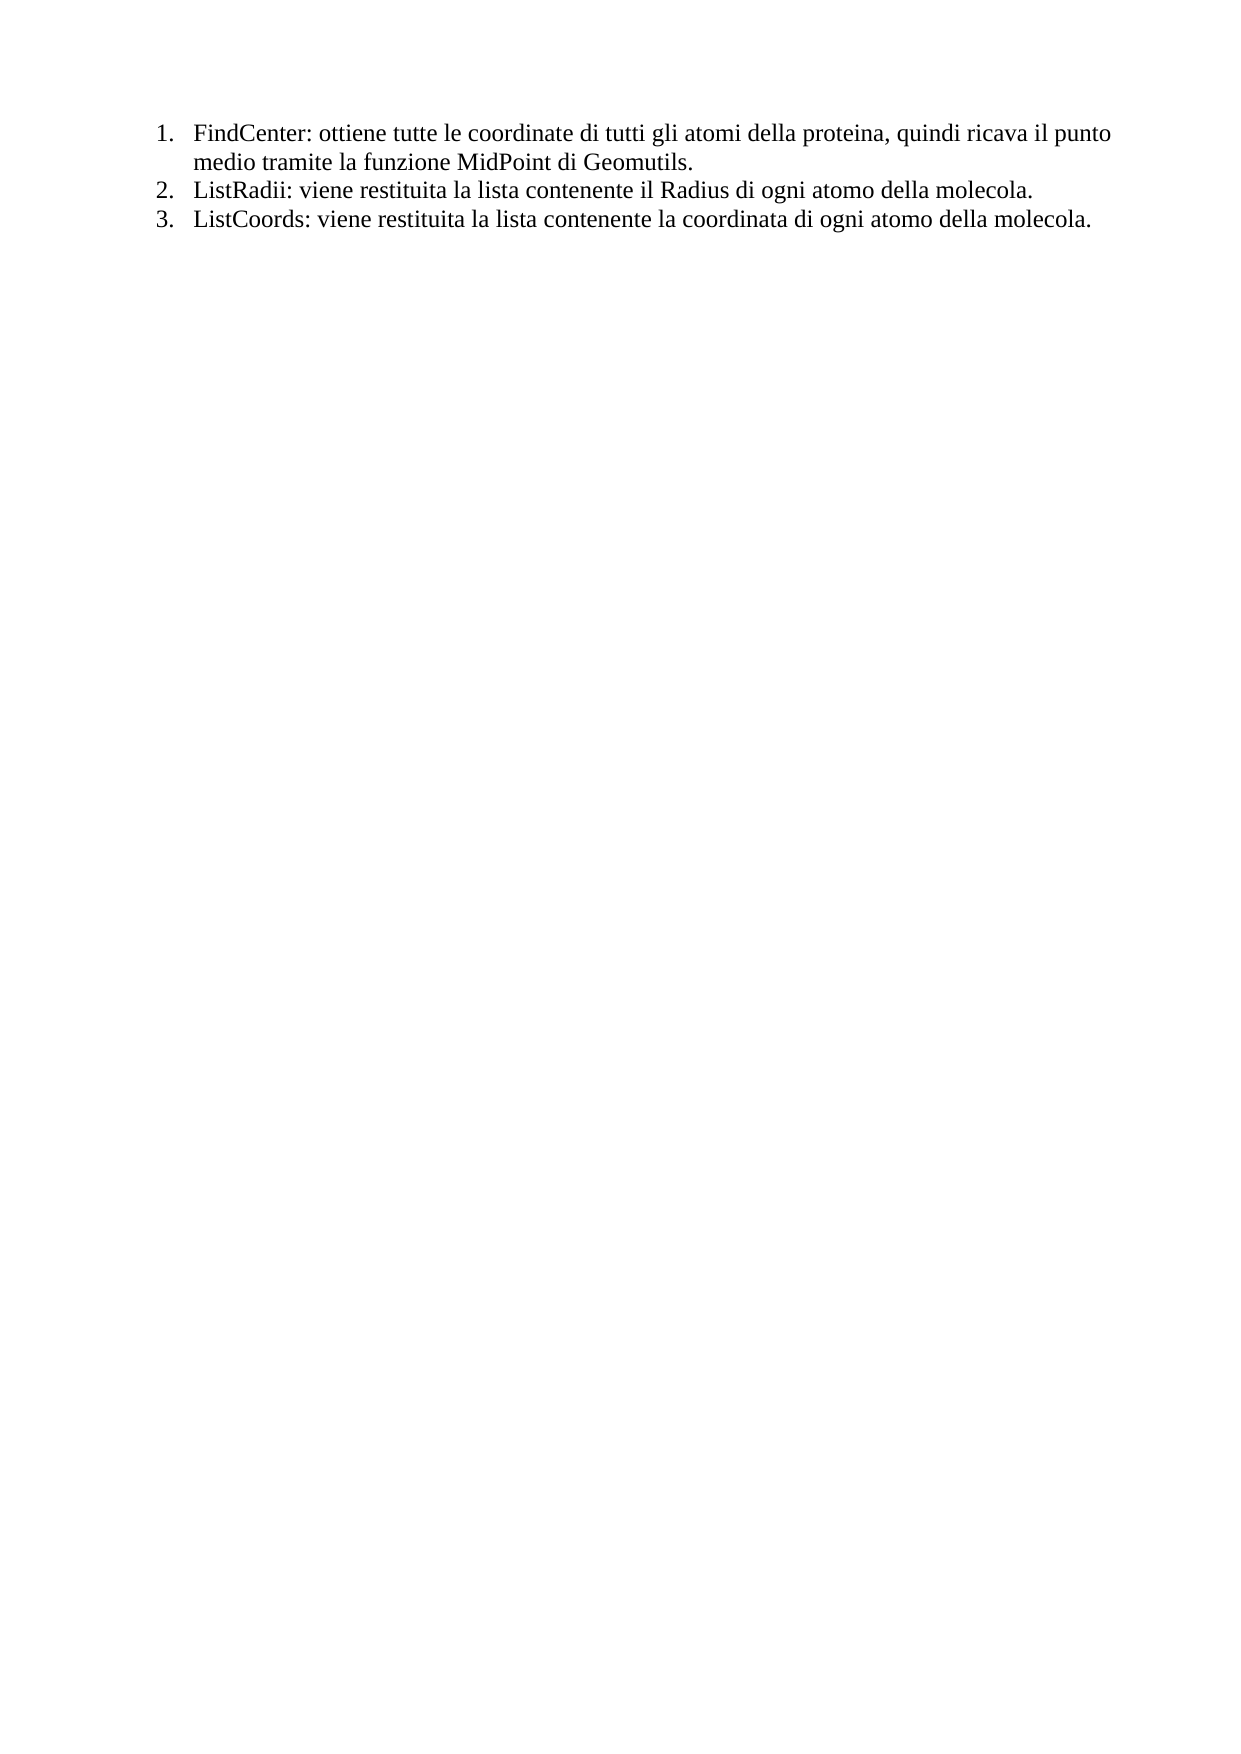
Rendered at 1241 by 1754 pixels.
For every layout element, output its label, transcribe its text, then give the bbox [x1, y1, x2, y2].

list FindCenter: ottiene tutte le coordinate di tutti gli atomi della proteina, quindi ricava il punto medio tramite la funzione MidPoint di Geomutils. [156, 118, 1122, 176]
list ListRadii: viene restituita la lista contenente il Radius di ogni atomo della molecola. [156, 176, 1122, 204]
list ListCoords: viene restituita la lista contenente la coordinata di ogni atomo della molecola. [156, 204, 1122, 233]
